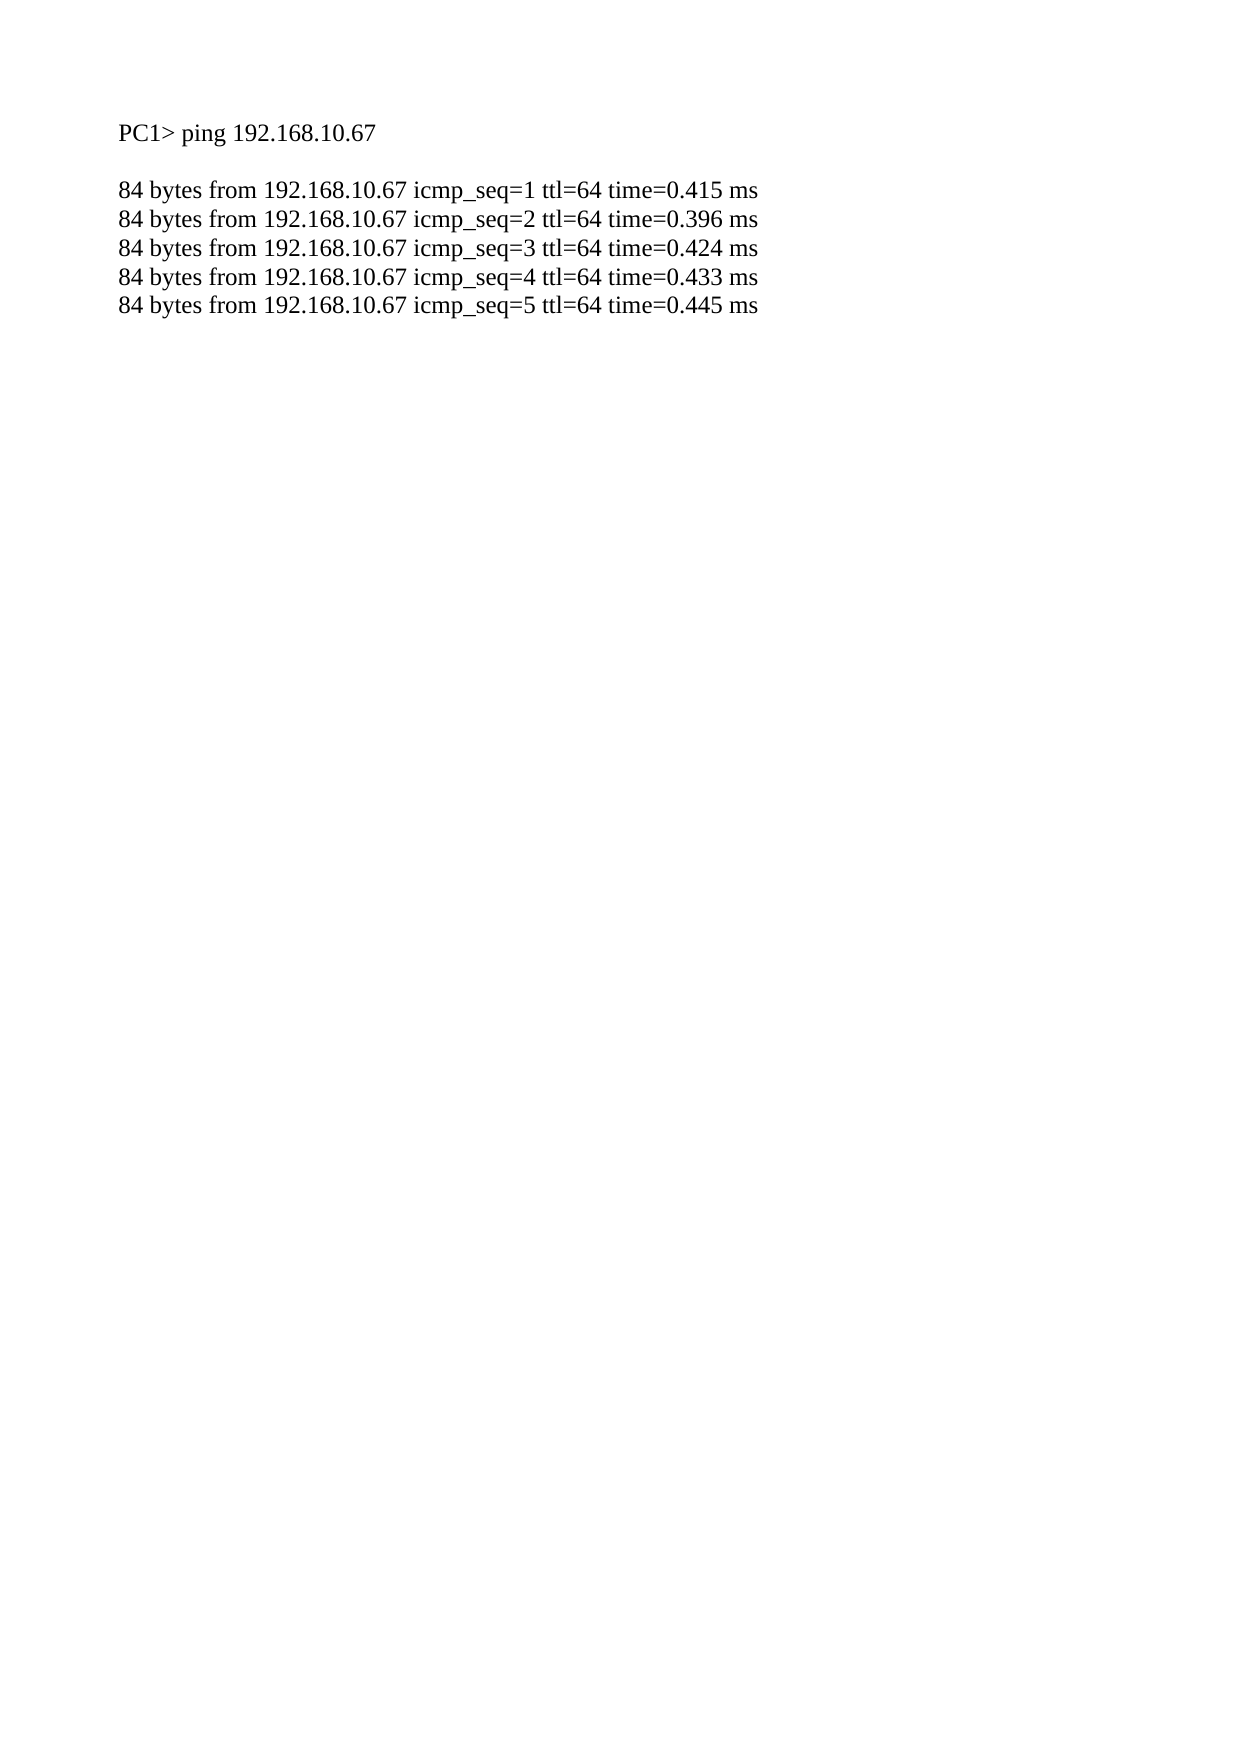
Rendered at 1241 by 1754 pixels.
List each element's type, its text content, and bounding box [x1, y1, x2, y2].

text 84 bytes from 192.168.10.67 icmp_seq=5 ttl=64 time=0.445 ms [118, 291, 1122, 319]
text 84 bytes from 192.168.10.67 icmp_seq=1 ttl=64 time=0.415 ms [118, 176, 1122, 204]
text PC1> ping 192.168.10.67 [118, 118, 1122, 147]
text 84 bytes from 192.168.10.67 icmp_seq=3 ttl=64 time=0.424 ms [118, 233, 1122, 262]
text 84 bytes from 192.168.10.67 icmp_seq=2 ttl=64 time=0.396 ms [118, 204, 1122, 233]
text 84 bytes from 192.168.10.67 icmp_seq=4 ttl=64 time=0.433 ms [118, 262, 1122, 291]
